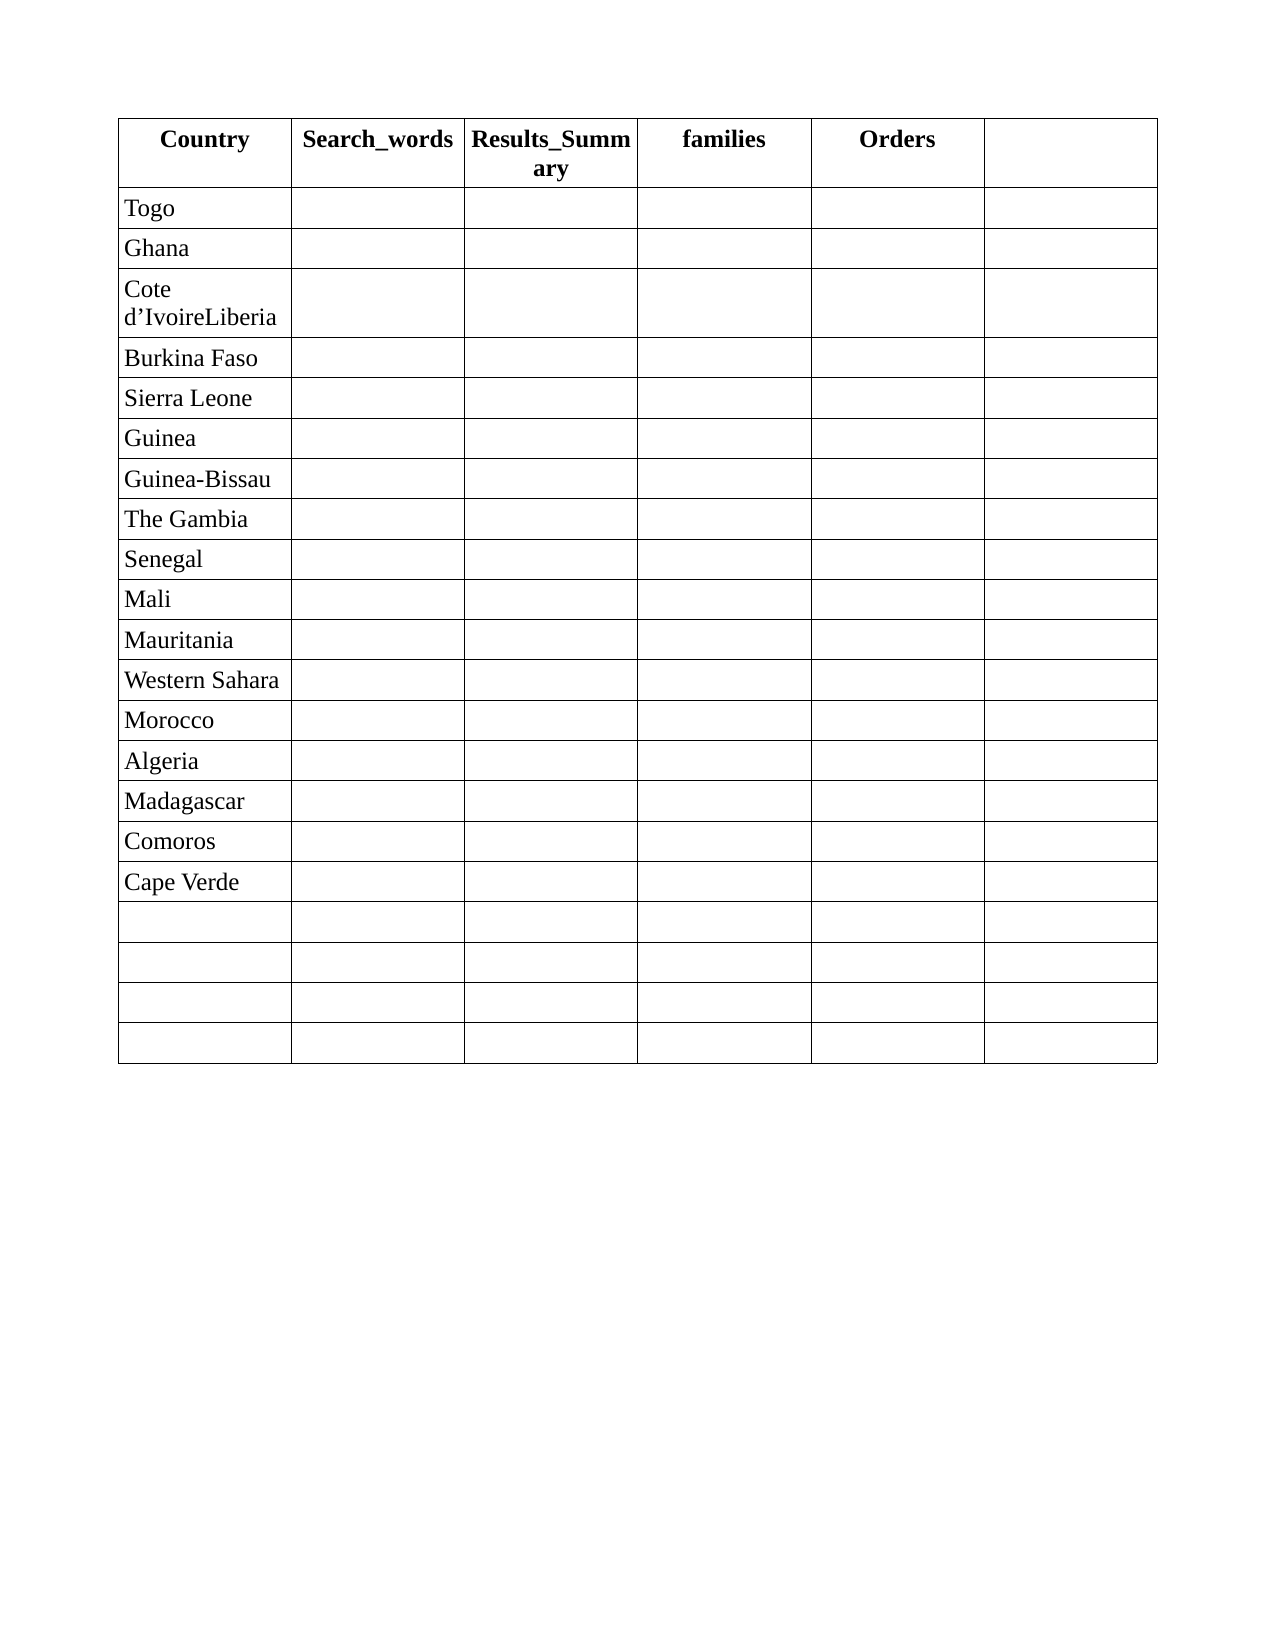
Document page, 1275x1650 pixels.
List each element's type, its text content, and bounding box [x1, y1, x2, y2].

table_cell [812, 580, 984, 619]
table_cell [985, 943, 1157, 982]
table_cell [465, 862, 637, 901]
table_cell [119, 983, 291, 1022]
table_cell [638, 540, 811, 579]
table_header [985, 119, 1157, 187]
table_cell [812, 943, 984, 982]
table_cell Comoros [119, 822, 291, 861]
table_cell [292, 378, 464, 417]
table_cell [985, 701, 1157, 740]
table_cell [638, 943, 811, 982]
table_header Search_words [292, 119, 464, 187]
table_cell [465, 781, 637, 821]
table_cell [638, 188, 811, 227]
table_header Country [119, 119, 291, 187]
table_cell Senegal [119, 540, 291, 579]
table_cell Guinea [119, 419, 291, 458]
table_cell [812, 269, 984, 337]
table_cell [638, 701, 811, 740]
table_cell [985, 188, 1157, 227]
table_cell [638, 269, 811, 337]
table_cell [638, 1023, 811, 1062]
table_cell [812, 822, 984, 861]
table_cell Cote d’IvoireLiberia [119, 269, 291, 337]
table_cell [812, 741, 984, 780]
table_cell [985, 338, 1157, 377]
table_cell [292, 499, 464, 538]
table_cell [465, 660, 637, 700]
table_cell [292, 983, 464, 1022]
table_cell [292, 419, 464, 458]
table_cell [292, 822, 464, 861]
table_cell [812, 229, 984, 268]
table_cell Sierra Leone [119, 378, 291, 417]
table_cell Guinea-Bissau [119, 459, 291, 498]
table_cell [465, 540, 637, 579]
table_cell Ghana [119, 229, 291, 268]
table_cell [292, 1023, 464, 1062]
table_cell [985, 499, 1157, 538]
table_cell [638, 338, 811, 377]
table_cell [292, 540, 464, 579]
table_cell [292, 660, 464, 700]
table_cell [985, 580, 1157, 619]
table_cell [638, 378, 811, 417]
table_cell [465, 338, 637, 377]
table_cell [292, 862, 464, 901]
table_cell Western Sahara [119, 660, 291, 700]
table_cell [812, 1023, 984, 1062]
table_cell The Gambia [119, 499, 291, 538]
table_cell [465, 741, 637, 780]
table_cell [638, 862, 811, 901]
table_cell [985, 781, 1157, 821]
table_cell [812, 188, 984, 227]
table_cell [638, 822, 811, 861]
table_header Results_Summary [465, 119, 637, 187]
table_cell Mauritania [119, 620, 291, 659]
table_cell [465, 378, 637, 417]
table_cell [812, 540, 984, 579]
table_cell [292, 459, 464, 498]
table_cell [465, 499, 637, 538]
table_cell [465, 229, 637, 268]
table_cell Morocco [119, 701, 291, 740]
table_header families [638, 119, 811, 187]
table_cell [465, 459, 637, 498]
table_cell [985, 620, 1157, 659]
table_cell [812, 781, 984, 821]
table_cell [292, 902, 464, 942]
table_cell [812, 378, 984, 417]
table_cell [638, 620, 811, 659]
table_cell [292, 580, 464, 619]
table_cell [985, 660, 1157, 700]
table_cell [985, 902, 1157, 942]
table_cell [465, 983, 637, 1022]
table_cell [812, 620, 984, 659]
table_cell [292, 338, 464, 377]
table_cell [812, 660, 984, 700]
table_cell [812, 902, 984, 942]
table_cell [292, 269, 464, 337]
table_cell [119, 1023, 291, 1062]
table_cell [812, 701, 984, 740]
table_header Orders [812, 119, 984, 187]
table_cell [985, 822, 1157, 861]
table_cell [292, 781, 464, 821]
table_cell [465, 902, 637, 942]
table_cell [985, 269, 1157, 337]
table_cell [638, 459, 811, 498]
table_cell Burkina Faso [119, 338, 291, 377]
table_cell [985, 1023, 1157, 1062]
table_cell [985, 983, 1157, 1022]
table_cell [812, 459, 984, 498]
table_cell [465, 822, 637, 861]
table_cell Cape Verde [119, 862, 291, 901]
table_cell [812, 983, 984, 1022]
table_cell [465, 701, 637, 740]
table_cell [985, 229, 1157, 268]
table_cell [985, 459, 1157, 498]
table_cell [812, 862, 984, 901]
table_cell [638, 499, 811, 538]
table_cell [465, 580, 637, 619]
table_cell [465, 188, 637, 227]
table_cell [292, 229, 464, 268]
table_cell [812, 338, 984, 377]
table_cell [292, 188, 464, 227]
table_cell Togo [119, 188, 291, 227]
table_cell [985, 378, 1157, 417]
table_cell [638, 580, 811, 619]
table_cell [812, 419, 984, 458]
table_cell Madagascar [119, 781, 291, 821]
table_cell [292, 741, 464, 780]
table_cell [292, 943, 464, 982]
table_cell [985, 419, 1157, 458]
table_cell [985, 741, 1157, 780]
table_cell [465, 943, 637, 982]
table_cell [812, 499, 984, 538]
table_cell Algeria [119, 741, 291, 780]
table_cell [292, 620, 464, 659]
table_cell [119, 902, 291, 942]
table_cell [638, 419, 811, 458]
table_cell [985, 540, 1157, 579]
table_cell [638, 781, 811, 821]
table_cell [638, 741, 811, 780]
table_cell [985, 862, 1157, 901]
table_cell [465, 269, 637, 337]
table_cell [465, 419, 637, 458]
table_cell [119, 943, 291, 982]
table_cell [638, 229, 811, 268]
table_cell [638, 983, 811, 1022]
table_cell [638, 902, 811, 942]
table_cell [465, 620, 637, 659]
table_cell [292, 701, 464, 740]
table_cell [638, 660, 811, 700]
table_cell Mali [119, 580, 291, 619]
table_cell [465, 1023, 637, 1062]
